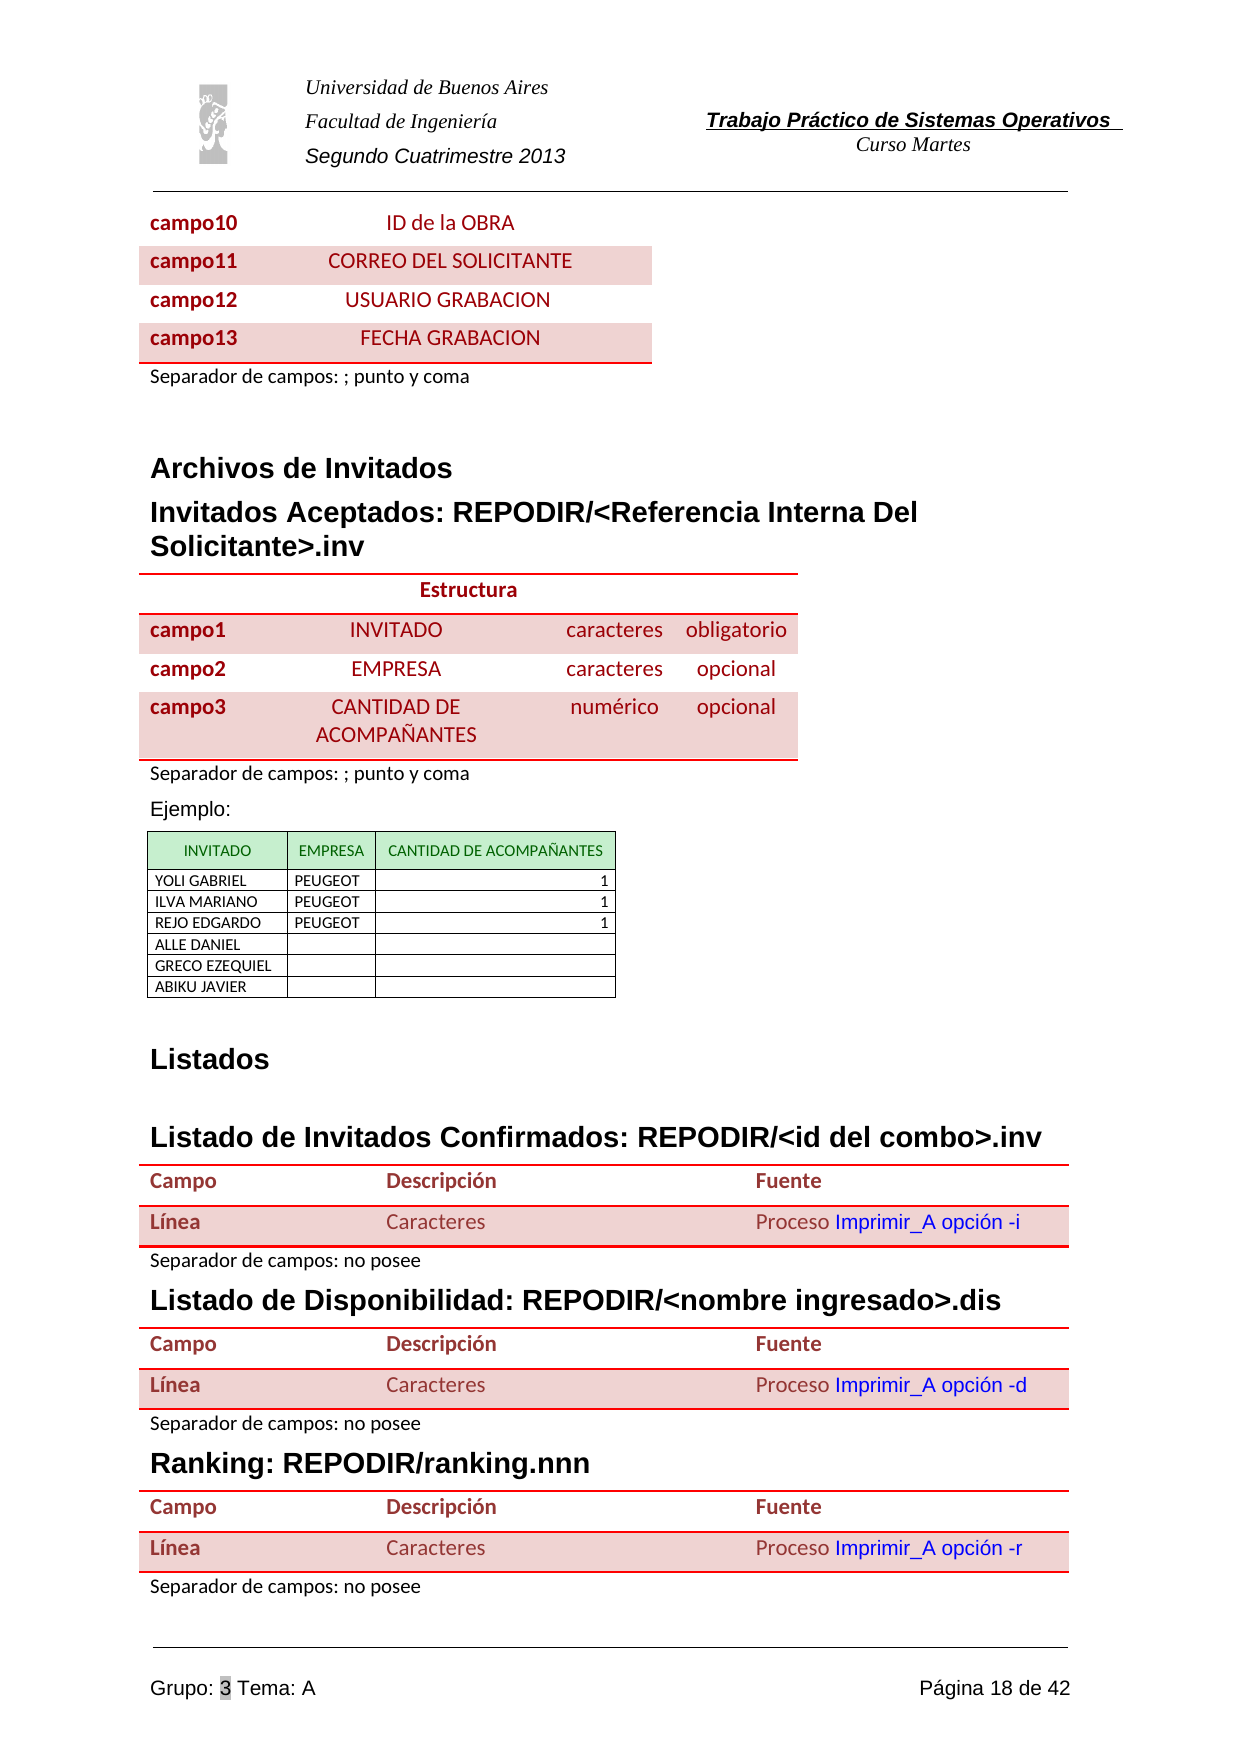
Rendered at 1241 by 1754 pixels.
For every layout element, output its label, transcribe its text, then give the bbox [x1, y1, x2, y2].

table_cell USUARIO GRABACION [249, 285, 652, 323]
table_cell PEUGEOT [288, 891, 375, 912]
table_cell [288, 955, 375, 976]
text Ranking: REPODIR/ranking.nnn [150, 1446, 1090, 1480]
table_cell ABIKU JAVIER [148, 977, 287, 997]
table_header Descripción [375, 1166, 744, 1205]
table_cell [376, 955, 615, 976]
table_header INVITADO [148, 832, 287, 869]
table_header Campo [139, 1492, 375, 1531]
table_cell Línea [139, 1533, 375, 1571]
table_cell INVITADO [237, 615, 555, 654]
table_header Fuente [744, 1492, 1069, 1531]
table_cell campo12 [139, 285, 249, 323]
table_header CANTIDAD DE ACOMPAÑANTES [376, 832, 615, 869]
table_cell 1 [376, 913, 615, 933]
table_cell caracteres [555, 654, 674, 692]
table_cell obligatorio [674, 615, 798, 654]
table_cell YOLI GABRIEL [148, 870, 287, 890]
table_cell Proceso Imprimir_A opción -d [744, 1370, 1069, 1408]
table_cell Caracteres [375, 1207, 744, 1245]
table_cell campo1 [139, 615, 237, 654]
text Listado de Invitados Confirmados: REPODIR/<id del combo>.inv [150, 1120, 1090, 1154]
table_cell [288, 977, 375, 997]
text Archivos de Invitados [150, 451, 1090, 485]
table_cell GRECO EZEQUIEL [148, 955, 287, 976]
text Separador de campos: ; punto y coma [150, 761, 1090, 786]
table_cell numérico [555, 692, 674, 758]
table_cell [376, 977, 615, 997]
table_cell Línea [139, 1207, 375, 1245]
text Listados [150, 1042, 1090, 1076]
table_cell campo2 [139, 654, 237, 692]
table_cell ID de la OBRA [249, 208, 652, 246]
table_cell 1 [376, 870, 615, 890]
table_cell PEUGEOT [288, 870, 375, 890]
table_header Campo [139, 1329, 375, 1368]
text Separador de campos: no posee [150, 1410, 1090, 1436]
table_cell Proceso Imprimir_A opción -r [744, 1533, 1069, 1571]
text Invitados Aceptados: REPODIR/<Referencia Interna Del Solicitante>.inv [150, 495, 1090, 562]
table_header Descripción [375, 1329, 744, 1368]
table_header Fuente [744, 1329, 1069, 1368]
text Separador de campos: no posee [150, 1247, 1090, 1273]
table_cell Línea [139, 1370, 375, 1408]
table_header Campo [139, 1166, 375, 1205]
table_cell campo13 [139, 323, 249, 362]
table_cell campo3 [139, 692, 237, 758]
table_cell PEUGEOT [288, 913, 375, 933]
text Separador de campos: no posee [150, 1573, 1090, 1599]
text Listado de Disponibilidad: REPODIR/<nombre ingresado>.dis [150, 1283, 1090, 1317]
table_cell [288, 934, 375, 954]
text Ejemplo: [150, 796, 1090, 820]
table_header EMPRESA [288, 832, 375, 869]
table_cell caracteres [555, 615, 674, 654]
table_cell EMPRESA [237, 654, 555, 692]
table_cell Proceso Imprimir_A opción -i [744, 1207, 1069, 1245]
table_cell CORREO DEL SOLICITANTE [249, 246, 652, 285]
table_cell Caracteres [375, 1533, 744, 1571]
table_header Descripción [375, 1492, 744, 1531]
table_cell campo11 [139, 246, 249, 285]
table_cell ALLE DANIEL [148, 934, 287, 954]
table_cell 1 [376, 891, 615, 912]
table_cell campo10 [139, 208, 249, 246]
table_header Fuente [744, 1166, 1069, 1205]
picture [198, 82, 231, 166]
text Separador de campos: ; punto y coma [150, 364, 1090, 389]
table_cell ILVA MARIANO [148, 891, 287, 912]
table_cell [376, 934, 615, 954]
table_cell FECHA GRABACION [249, 323, 652, 362]
table_cell Caracteres [375, 1370, 744, 1408]
table_cell opcional [674, 654, 798, 692]
table_cell opcional [674, 692, 798, 758]
table_cell CANTIDAD DE ACOMPAÑANTES [237, 692, 555, 758]
table_header Estructura [139, 575, 798, 613]
table_cell REJO EDGARDO [148, 913, 287, 933]
